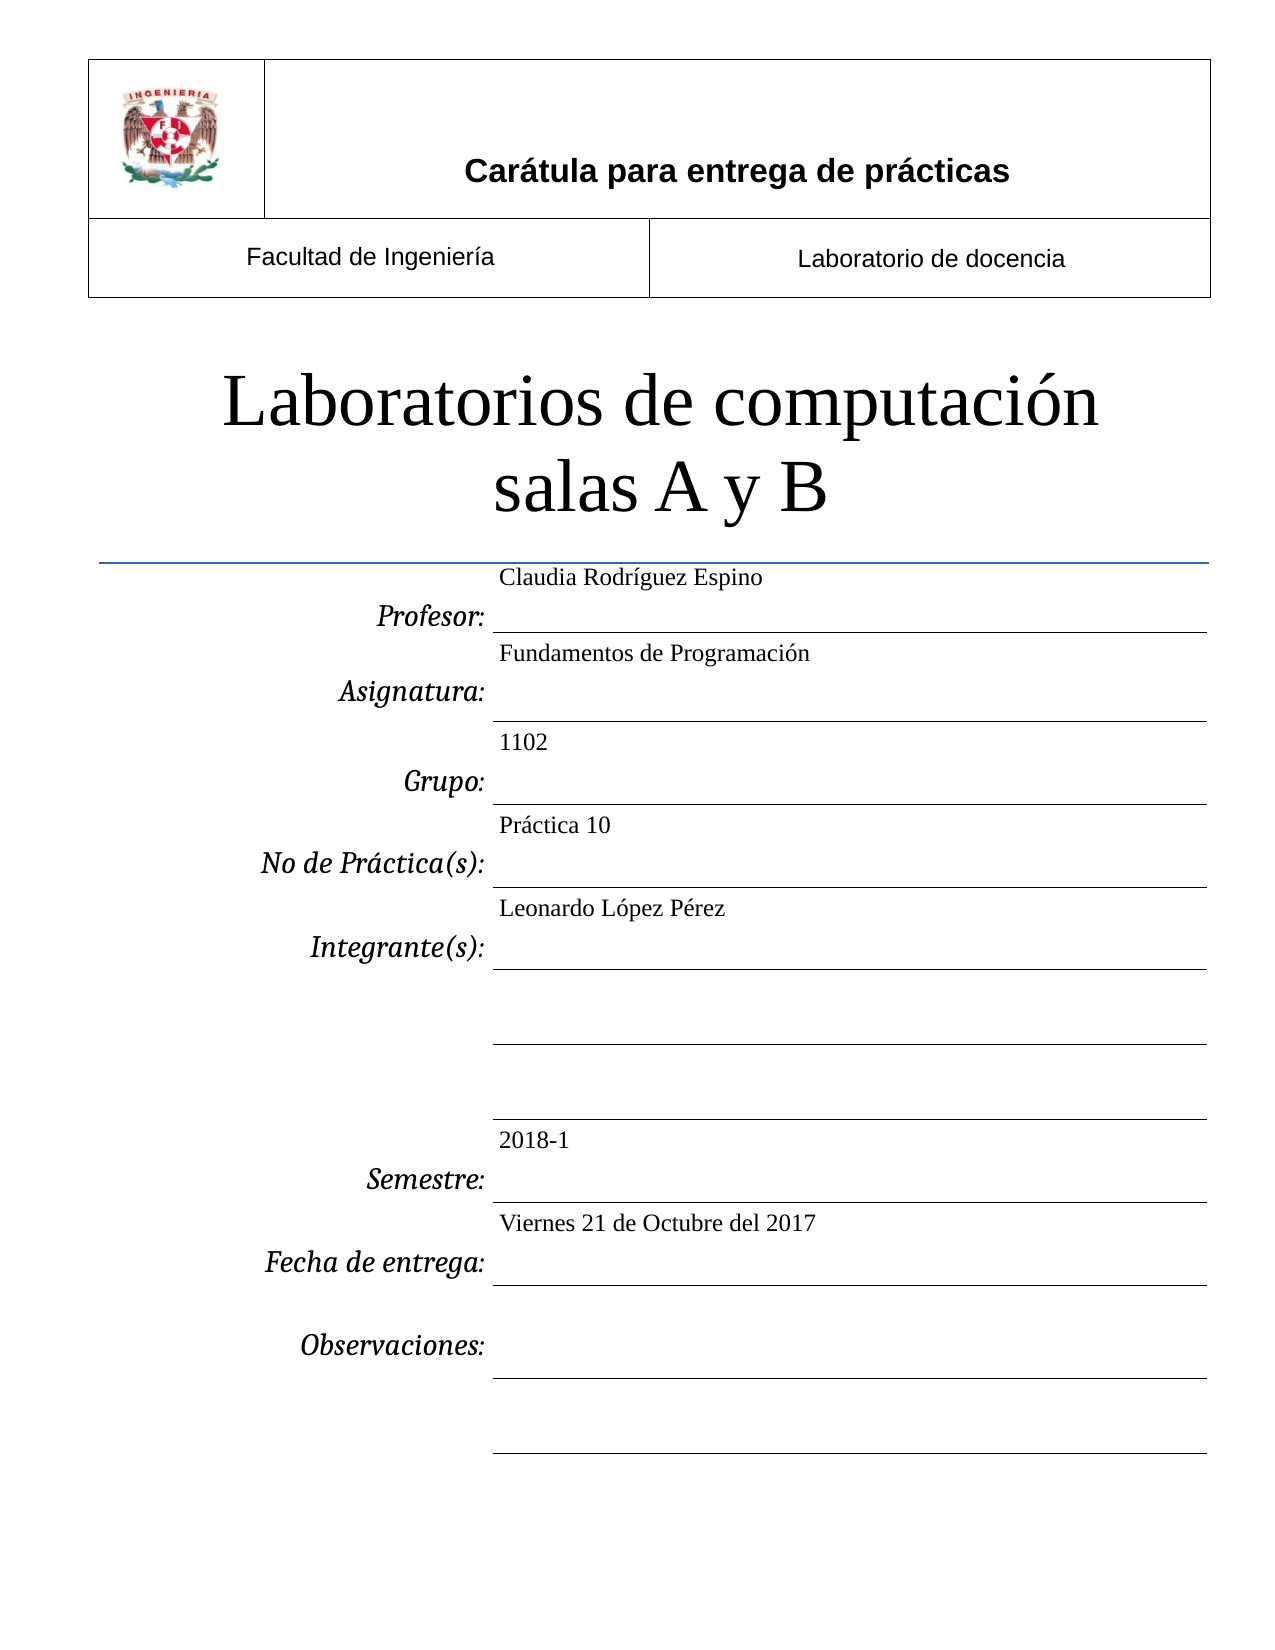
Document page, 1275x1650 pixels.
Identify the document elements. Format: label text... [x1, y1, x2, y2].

table_cell 2018-1 [493, 1120, 1207, 1202]
table_cell Semestre: [118, 1119, 493, 1202]
table_header Claudia Rodríguez Espino [493, 564, 1207, 631]
table_cell [493, 1379, 1207, 1453]
text salas A y B [118, 441, 1205, 528]
table_cell [118, 1378, 493, 1453]
table_cell Práctica 10 [493, 805, 1207, 887]
table_cell [493, 1045, 1207, 1119]
table_cell Laboratorio de docencia [650, 219, 1210, 297]
table_cell Asignatura: [118, 631, 493, 721]
table_cell Fundamentos de Programación [493, 633, 1207, 721]
table_cell [118, 1044, 493, 1119]
table_cell [493, 970, 1207, 1044]
table_cell Observaciones: [118, 1285, 493, 1378]
table_header Profesor: [118, 564, 493, 631]
table_cell 1102 [493, 722, 1207, 804]
table_header [89, 60, 264, 217]
table_cell Grupo: [118, 721, 493, 804]
table_header Carátula para entrega de prácticas [265, 60, 1210, 217]
table_cell [493, 1286, 1207, 1378]
table_cell Facultad de Ingeniería [89, 219, 649, 297]
table_cell Integrante(s): [118, 887, 493, 969]
table_cell Viernes 21 de Octubre del 2017 [493, 1203, 1207, 1285]
table_cell [118, 969, 493, 1044]
table_cell No de Práctica(s): [118, 804, 493, 887]
table_header [493, 556, 1207, 562]
table_cell Fecha de entrega: [118, 1202, 493, 1285]
table_cell Leonardo López Pérez [493, 888, 1207, 969]
text Laboratorios de computación [118, 355, 1205, 441]
table_header [118, 556, 493, 562]
